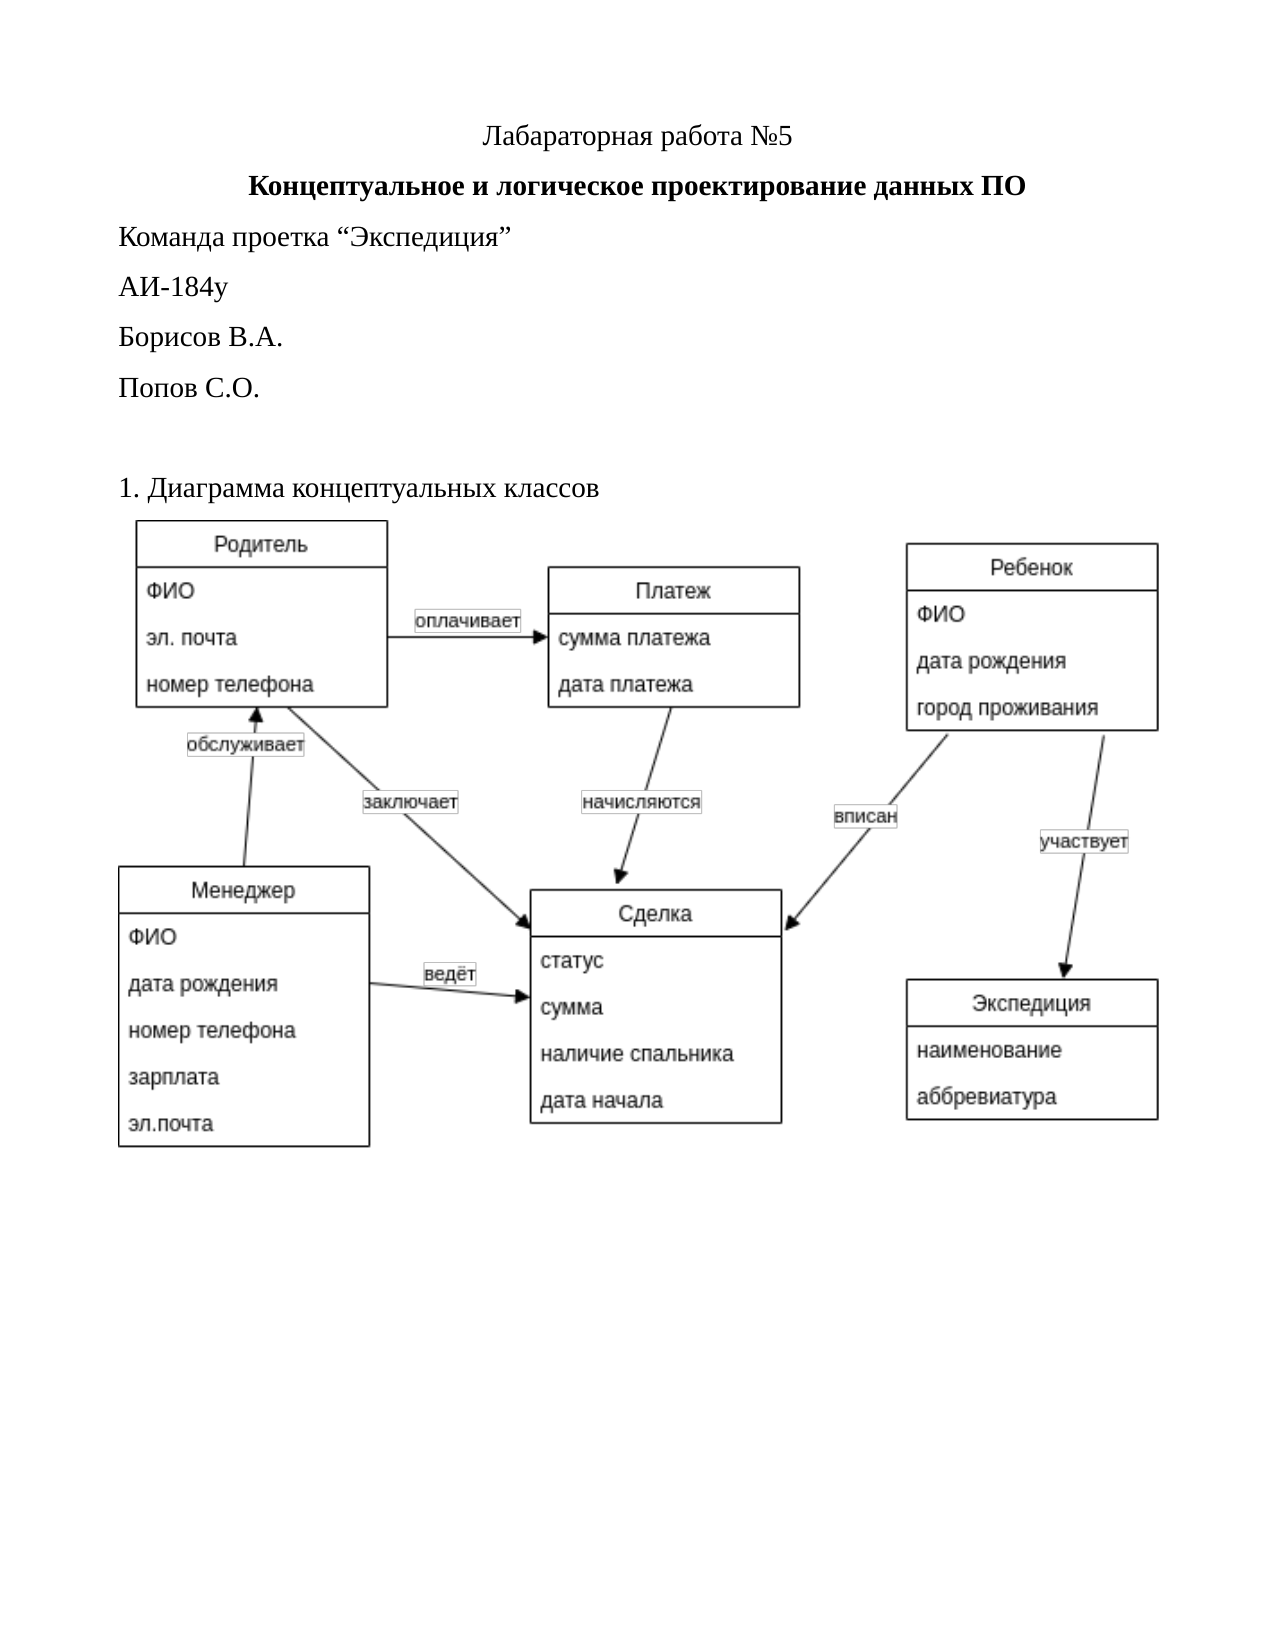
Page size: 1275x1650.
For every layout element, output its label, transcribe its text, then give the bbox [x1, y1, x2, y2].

text Команда проетка “Экспедиция” АИ-184у [118, 219, 1157, 303]
text Попов С.О. [118, 370, 1157, 403]
picture [118, 520, 1159, 1153]
text 1. Диаграмма концептуальных классов [118, 470, 1157, 504]
text Лабараторная работа №5 [118, 118, 1157, 152]
text Борисов В.А. [118, 319, 1157, 353]
text Концептуальное и логическое проектирование данных ПО [118, 168, 1157, 202]
